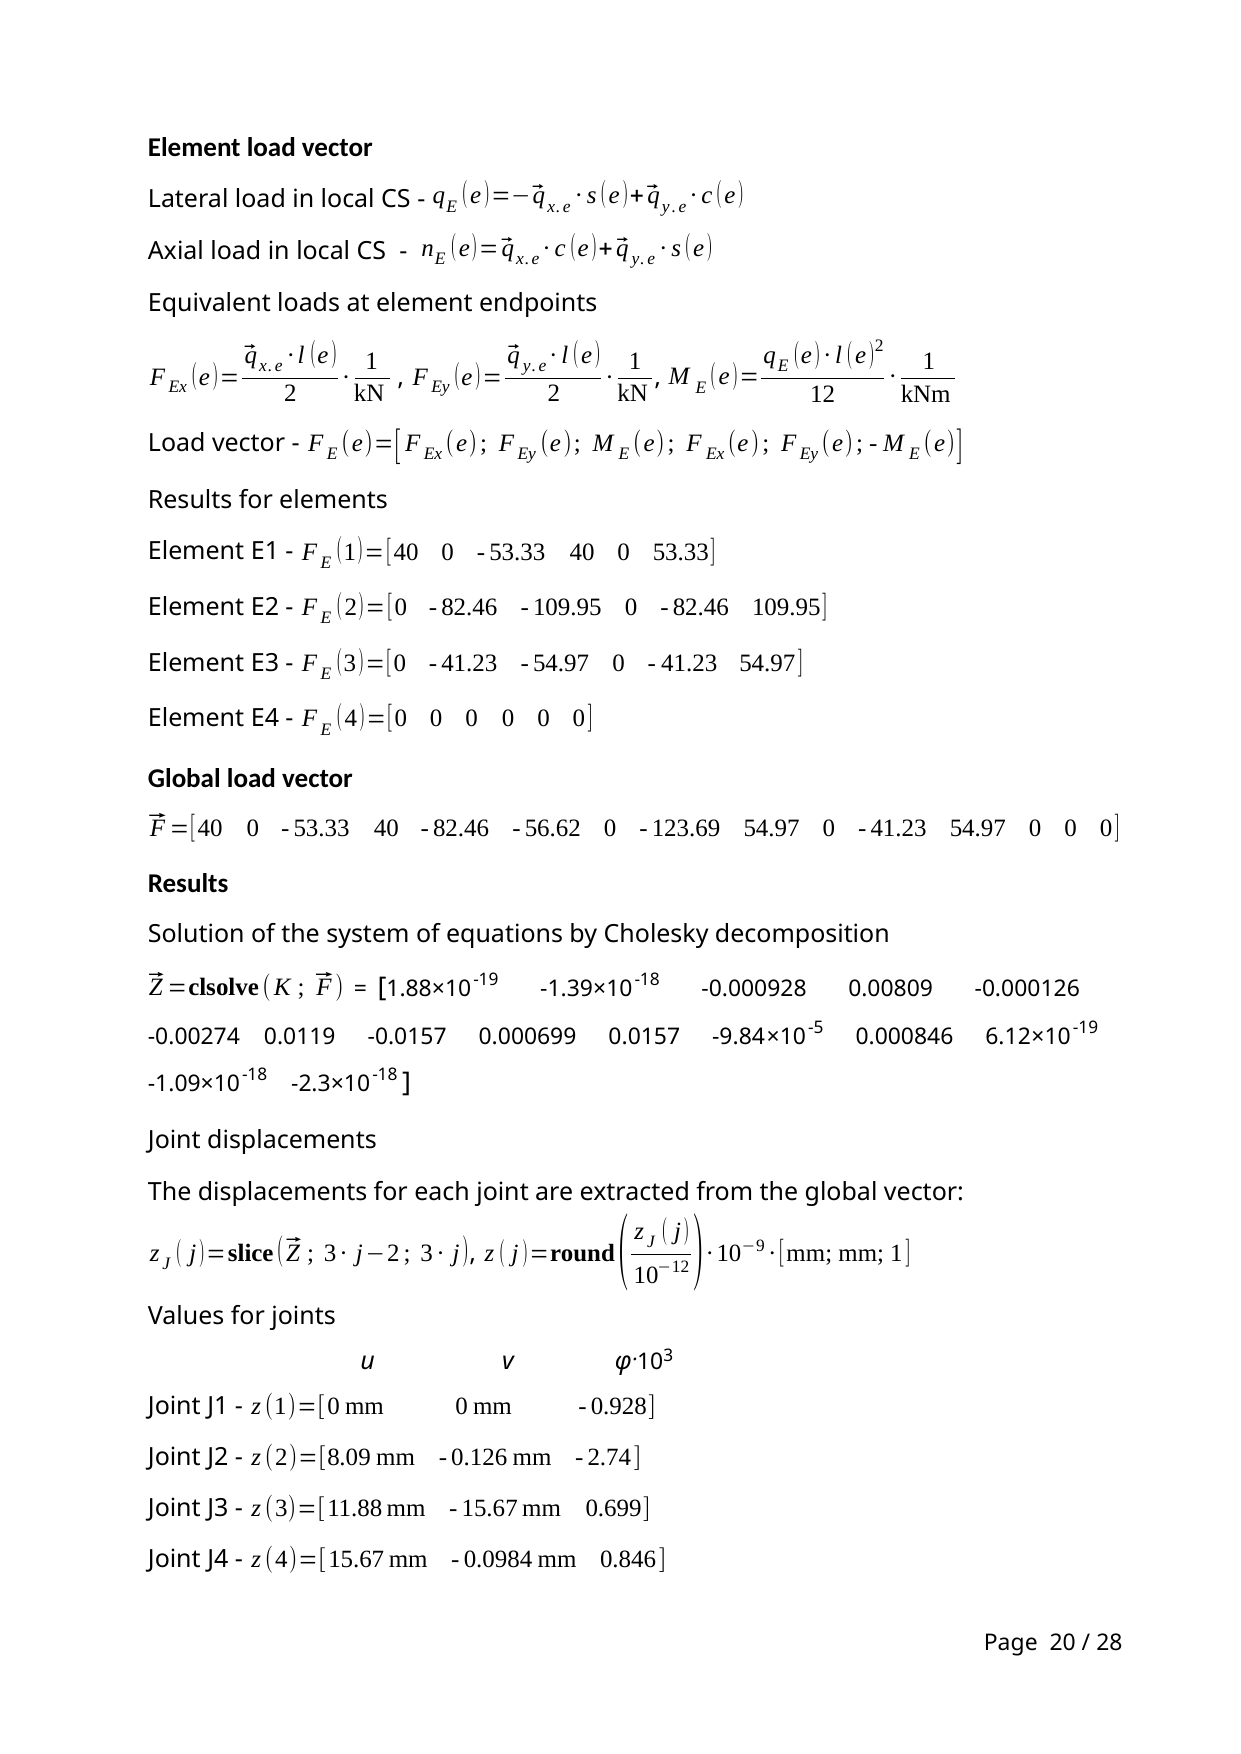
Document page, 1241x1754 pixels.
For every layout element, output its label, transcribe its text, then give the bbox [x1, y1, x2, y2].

text Joint J3 - [148, 1490, 1122, 1524]
text Element Е2 - [148, 589, 1122, 627]
text Results for elements [148, 482, 1122, 516]
text Element Е1 - [148, 533, 1122, 572]
text Solution of the system of equations by Cholesky decomposition [148, 916, 1122, 950]
text = [1.88×10-19 -1.39×10-18 -0.000928 0.00809 -0.000126 -0.00274 0.0119 -0.0157 0.000699 0.0157 -9.84×10-5 0.000846 6.12×10-19 -1.09×10-18 -2.3×10-18 ] [148, 967, 1122, 1099]
text Global load vector [148, 761, 1122, 794]
text Joint J2 - [148, 1439, 1122, 1473]
text Element load vector [148, 130, 1122, 163]
text Element Е4 - [148, 700, 1122, 738]
text Equivalent loads at element endpoints [148, 285, 1122, 319]
text Lateral load in local CS - [148, 180, 1122, 215]
text Load vector - [148, 425, 1122, 465]
text Element Е3 - [148, 644, 1122, 683]
text u v φ·103 [148, 1343, 1122, 1377]
text Joint displacements [148, 1122, 1122, 1156]
text Values for joints [148, 1298, 1122, 1332]
text The displacements for each joint are extracted from the global vector: [148, 1173, 1122, 1207]
text , [148, 1212, 1122, 1293]
text Joint J1 - [148, 1388, 1122, 1422]
text Axial load in local CS - [148, 232, 1122, 268]
text Joint J4 - [148, 1541, 1122, 1575]
text , , [148, 336, 1122, 408]
text Results [148, 866, 1122, 899]
